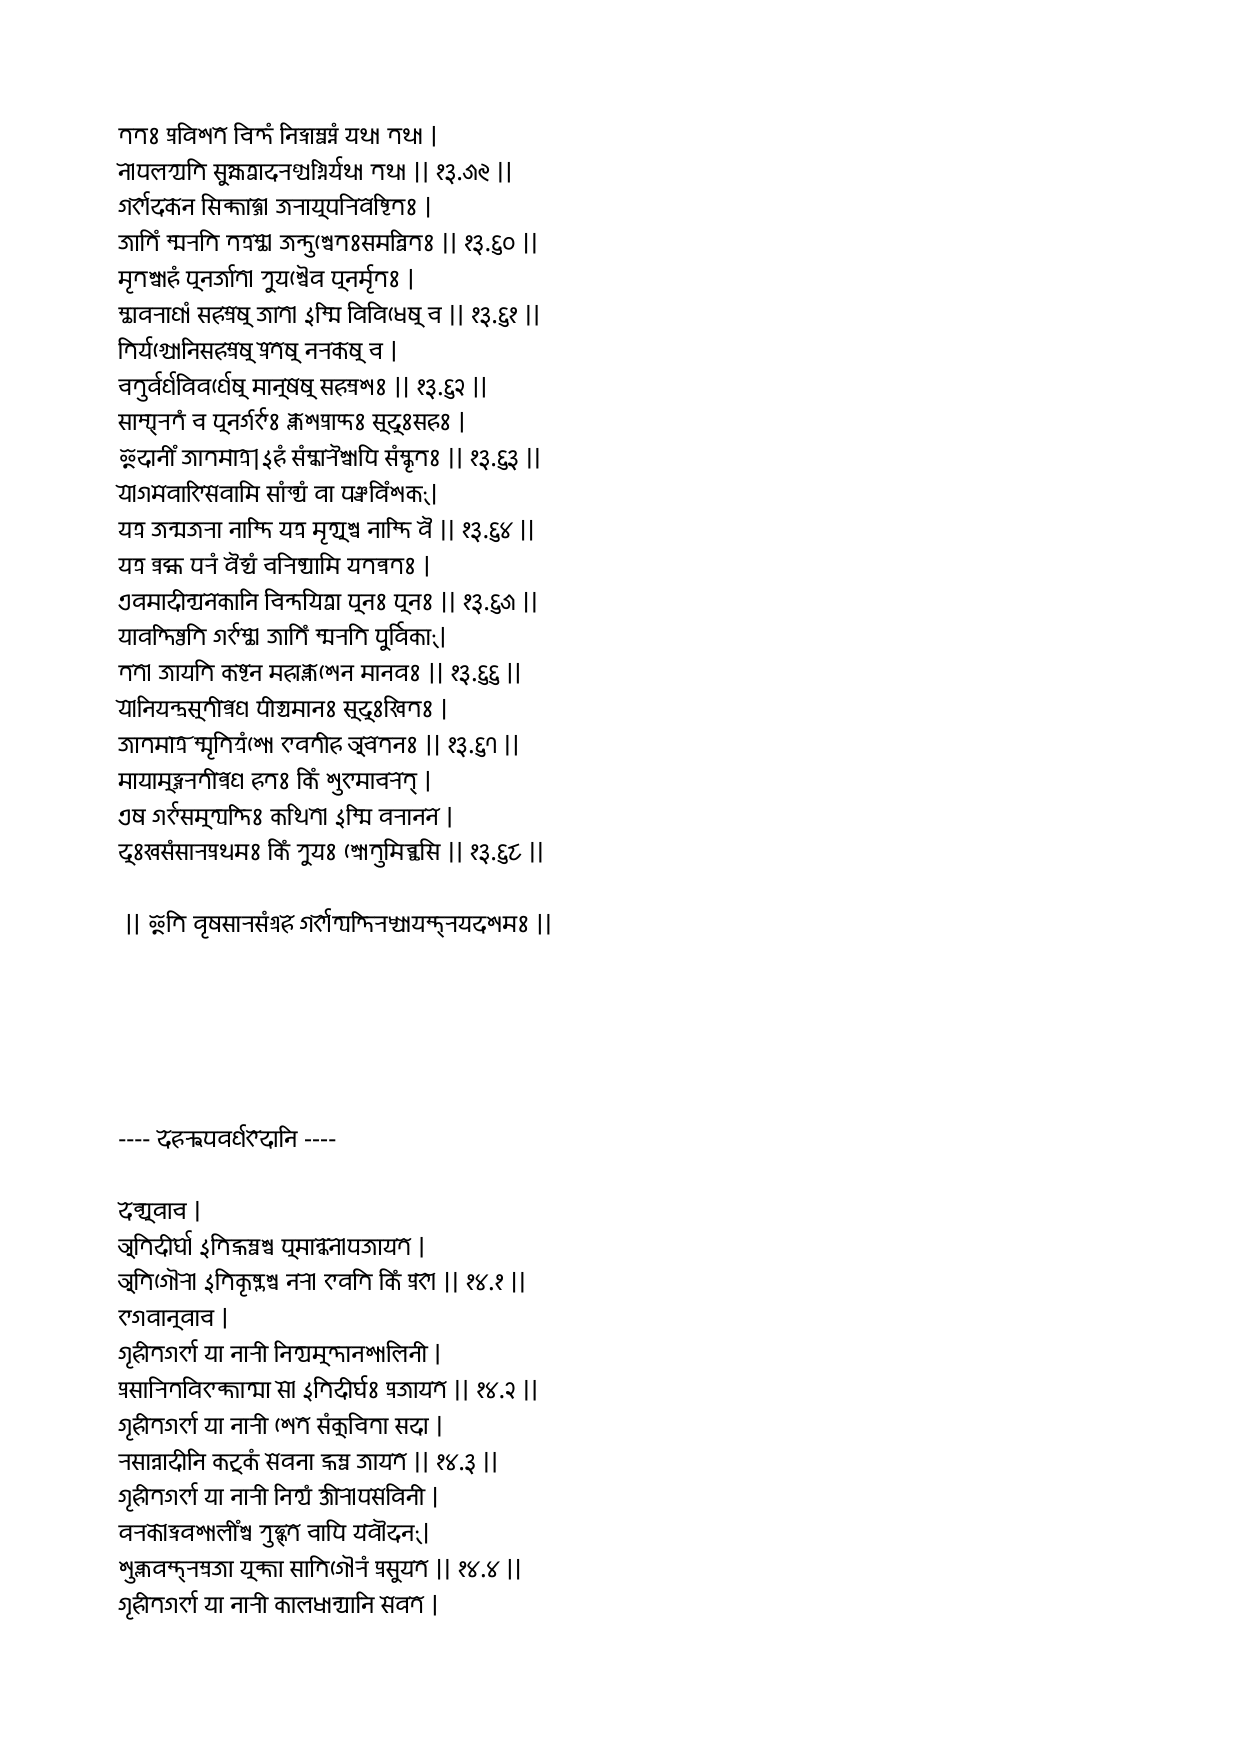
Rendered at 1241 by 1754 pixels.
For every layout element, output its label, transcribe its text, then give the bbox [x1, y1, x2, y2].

text ---- 𑐡𑐾𑐴𑐬𑐹𑐥𑐰𑐬𑑂𑐞𑐨𑐾𑐡𑐵𑐣𑐶 ---- [118, 1121, 1122, 1157]
text 𑐫𑐟𑑂𑐬 𑐖𑐣𑑂𑐩𑐖𑐬𑐵 𑐣𑐵𑐳𑑂𑐟𑐶 𑐫𑐟𑑂𑐬 𑐩𑐺𑐟𑑂𑐫𑐸𑐱𑑂𑐔 𑐣𑐵𑐳𑑂𑐟𑐶 𑐰𑐿 𑑋𑑋 𑑑𑑓.𑑖𑑔 𑑋𑑋 [118, 512, 1122, 548]
text 𑐡𑐸𑑅𑐏𑐳𑑄𑐳𑐵𑐬𑐥𑑂𑐬𑐠𑐩𑑅 𑐎𑐶𑑄 𑐨𑐹𑐫𑑅 𑐱𑑂𑐬𑑀𑐟𑐸𑐩𑐶𑐔𑑂𑐕𑐳𑐶 𑑋𑑋 𑑑𑑓.𑑖𑑘 𑑋𑑋 [118, 835, 1122, 871]
text 𑐀𑐟𑐶𑐐𑑁𑐬𑑀 𑑇𑐟𑐶𑐎𑐺𑐲𑑂𑐞𑐱𑑂𑐔 𑐣𑐬𑑀 𑐨𑐰𑐟𑐶 𑐎𑐶𑑄 𑐥𑑂𑐬𑐨𑑀 𑑋𑑋 𑑑𑑔.𑑑 𑑋𑑋 [118, 1265, 1122, 1301]
text 𑐫𑑀𑐐𑐩𑐾𑐰𑐵𑐨𑐶𑐳𑐾𑐰𑐵𑐩𑐶 𑐳𑐵𑑄𑐏𑑂𑐫𑑄 𑐰𑐵 𑐥𑐘𑑂𑐔𑐰𑐶𑑄𑐱𑐎𑑈𑑋 [118, 476, 1122, 512]
text 𑐫𑐟𑑂𑐬 𑐧𑑂𑐬𑐴𑑂𑐩 𑐥𑐬𑑄 𑐰𑐿𑐡𑑂𑐫𑑄 𑐔𑐬𑐶𑐲𑑂𑐫𑐵𑐩𑐶 𑐫𑐟𑐰𑑂𑐬𑐟𑑅 𑑋 [118, 548, 1122, 584]
text 𑐰𑐬𑐎𑑀𑐡𑑂𑐬𑐰𑐱𑐵𑐮𑐷𑑄𑐱𑑂𑐔 𑐨𑐸𑐒𑑂𑐎𑑂𑐟𑐾 𑐔𑐵𑐥𑐶 𑐫𑐰𑑁𑐡𑐣𑑈𑑋 [118, 1516, 1122, 1551]
text 𑐳𑐵𑐩𑑂𑐥𑑂𑐬𑐟𑑄 𑐔 𑐥𑐸𑐣𑐬𑑂𑐐𑐬𑑂𑐨𑑅 𑐎𑑂𑐮𑐾𑐱𑐥𑑂𑐬𑐵𑐥𑑂𑐟𑑅 𑐳𑐸𑐡𑐸𑑅𑐳𑐴𑑅 𑑋 [118, 405, 1122, 441]
text 𑑋𑑋 𑐂𑐟𑐶 𑐰𑐺𑐲𑐳𑐵𑐬𑐳𑑄𑐐𑑂𑐬𑐴𑐾 𑐐𑐬𑑂𑐨𑑀𑐟𑑂𑐥𑐟𑑂𑐟𑐶𑐬𑐢𑑂𑐫𑐵𑐫𑐳𑑂𑐟𑑂𑐬𑐫𑐡𑐱𑐩𑑅 𑑋𑑋 [118, 906, 1122, 942]
text 𑐐𑐬𑑂𑐨𑑀𑐡𑐎𑐾𑐣 𑐳𑐶𑐎𑑂𑐟𑐵𑐒𑑂𑐐𑑀 𑐖𑐬𑐵𑐫𑐸𑐥𑐬𑐶𑐰𑐾𑐲𑑂𑐚𑐶𑐟𑑅 𑑋 [118, 190, 1122, 226]
text 𑐩𑐵𑐫𑐵𑐩𑐸𑐡𑑂𑐐𑐬𑐟𑐷𑐰𑑂𑐬𑐾𑐞 𑐴𑐟𑑅 𑐎𑐶𑑄 𑐱𑐸𑐨𑐩𑐵𑐔𑐬𑐾𑐟𑑂 𑑋 [118, 763, 1122, 799]
text 𑐫𑐵𑐰𑐟𑑂𑐟𑐶𑐲𑑂𑐛𑐟𑐶 𑐐𑐬𑑂𑐨𑐳𑑂𑐠𑑀 𑐖𑐵𑐟𑐶𑑄 𑐳𑑂𑐩𑐬𑐟𑐶 𑐥𑐹𑐬𑑂𑐰𑐶𑐎𑐵𑑈𑑋 [118, 620, 1122, 656]
text 𑐫𑑀𑐣𑐶𑐫𑐣𑑂𑐟𑑂𑐬𑐳𑐸𑐟𑐷𑐰𑑂𑐬𑐾𑐞 𑐥𑐷𑐜𑑂𑐫𑐩𑐵𑐣𑑅 𑐳𑐸𑐡𑐸𑑅𑐏𑐶𑐟𑑅 𑑋 [118, 691, 1122, 727]
text 𑐐𑐺𑐴𑐷𑐟𑐐𑐬𑑂𑐨𑐵 𑐫𑐵 𑐣𑐵𑐬𑐷 𑐣𑐶𑐟𑑂𑐫𑑄 𑐎𑑂𑐲𑐷𑐬𑑀𑐥𑐳𑐾𑐰𑐶𑐣𑐷 𑑋 [118, 1480, 1122, 1516]
text 𑐳𑑂𑐠𑐵𑐰𑐬𑐵𑐞𑐵𑑄 𑐳𑐴𑐳𑑂𑐬𑐾𑐲𑐸 𑐖𑐵𑐟𑑀 𑑇𑐳𑑂𑐩𑐶 𑐰𑐶𑐰𑐶𑐢𑐾𑐲𑐸 𑐔 𑑋𑑋 𑑑𑑓.𑑖𑑑 𑑋𑑋 [118, 297, 1122, 333]
text 𑐨𑐐𑐰𑐵𑐣𑐸𑐰𑐵𑐔 𑑋 [118, 1301, 1122, 1336]
text 𑐐𑐺𑐴𑐷𑐟𑐐𑐬𑑂𑐨𑐵 𑐫𑐵 𑐣𑐵𑐬𑐷 𑐣𑐶𑐟𑑂𑐫𑐩𑐸𑐟𑑂𑐟𑐵𑐣𑐱𑐵𑐮𑐶𑐣𑐷 𑑋 [118, 1336, 1122, 1372]
text 𑐩𑐺𑐟𑐱𑑂𑐔𑐵𑐴𑑄 𑐥𑐸𑐣𑐬𑑂𑐖𑐵𑐟𑑀 𑐨𑐹𑐫𑐱𑑂𑐔𑐿𑐰 𑐥𑐸𑐣𑐬𑑂𑐩𑐺𑐟𑑅 𑑋 [118, 261, 1122, 297]
text 𑐱𑐸𑐎𑑂𑐮𑐰𑐳𑑂𑐟𑑂𑐬𑐳𑑂𑐬𑐖𑐵 𑐫𑐸𑐎𑑂𑐟𑐵 𑐳𑐵𑐟𑐶𑐐𑑁𑐬𑑄 𑐥𑑂𑐬𑐳𑐹𑐫𑐟𑐾 𑑋𑑋 𑑑𑑔.𑑔 𑑋𑑋 [118, 1551, 1122, 1587]
text 𑐟𑐟𑑀 𑐖𑐵𑐫𑐟𑐶 𑐎𑐲𑑂𑐚𑐾𑐣 𑐩𑐴𑐵𑐎𑑂𑐮𑐾𑐱𑐾𑐣 𑐩𑐵𑐣𑐰𑑅 𑑋𑑋 𑑑𑑓.𑑖𑑖 𑑋𑑋 [118, 656, 1122, 691]
text 𑐖𑐵𑐟𑐶𑑄 𑐳𑑂𑐩𑐬𑐟𑐶 𑐟𑐟𑑂𑐬𑐳𑑂𑐠𑑀 𑐖𑐣𑑂𑐟𑐸𑐱𑑂𑐔𑐾𑐟𑑅𑐳𑐩𑐣𑑂𑐰𑐶𑐟𑑅 𑑋𑑋 𑑑𑑓.𑑖𑑐 𑑋𑑋 [118, 226, 1122, 261]
text 𑐔𑐟𑐸𑐬𑑂𑐰𑐬𑑂𑐞𑐰𑐶𑐰𑐬𑑂𑐞𑐾𑐲𑐸 𑐩𑐵𑐣𑐸𑐲𑐾𑐲𑐸 𑐳𑐴𑐳𑑂𑐬𑐱𑑅 𑑋𑑋 𑑑𑑓.𑑖𑑒 𑑋𑑋 [118, 369, 1122, 405]
text 𑐖𑐵𑐟𑐩𑐵𑐟𑑂𑐬𑐾 𑐳𑑂𑐩𑐺𑐟𑐶𑐨𑑂𑐬𑑄𑐱𑑀 𑐨𑐰𑐟𑐷𑐴 𑐀𑐔𑐾𑐟𑐣𑑅 𑑋𑑋 𑑑𑑓.𑑖𑑗 𑑋𑑋 [118, 727, 1122, 763]
text 𑐟𑐶𑐬𑑂𑐫𑐐𑑂𑐫𑑀𑐣𑐶𑐳𑐴𑐳𑑂𑐬𑐾𑐲𑐸 𑐥𑑂𑐬𑐾𑐟𑐾𑐲𑐸 𑐣𑐬𑐎𑐾𑐲𑐸 𑐔 𑑋 [118, 333, 1122, 369]
text 𑐀𑐟𑐶𑐡𑐷𑐬𑑂𑐑𑑀 𑑇𑐟𑐶𑐴𑑂𑐬𑐳𑑂𑐰𑐱𑑂𑐔 𑐥𑐸𑐩𑐵𑐣𑑂𑐎𑐾𑐣𑑀𑐥𑐖𑐵𑐫𑐟𑐾 𑑋 [118, 1229, 1122, 1265]
text 𑐐𑐺𑐴𑐷𑐟𑐐𑐬𑑂𑐨𑐵 𑐫𑐵 𑐣𑐵𑐬𑐷 𑐎𑐵𑐮𑐢𑐵𑐣𑑂𑐫𑐵𑐣𑐶 𑐳𑐾𑐰𑐟𑐾 𑑋 [118, 1587, 1122, 1623]
text 𑐟𑐟𑑅 𑐥𑑂𑐬𑐰𑐶𑐱𑐟𑐾 𑐔𑐶𑐟𑑂𑐟𑑄 𑐣𑐶𑐡𑑂𑐬𑐵𑐳𑑂𑐰𑐥𑑂𑐣𑑄 𑐫𑐠𑐵 𑐟𑐠𑐵 𑑋 [118, 118, 1122, 154]
text 𑐡𑐾𑐰𑑂𑐫𑐸𑐰𑐵𑐔 𑑋 [118, 1193, 1122, 1229]
text 𑐂𑐡𑐵𑐣𑐷𑑄 𑐖𑐵𑐟𑐩𑐵𑐟𑑂𑐬𑑀 𑑇𑐴𑑄 𑐳𑑄𑐳𑑂𑐎𑐵𑐬𑐿𑐱𑑂𑐔𑐵𑐥𑐶 𑐳𑑄𑐳𑑂𑐎𑐺𑐟𑑅 𑑋𑑋 𑑑𑑓.𑑖𑑓 𑑋𑑋 [118, 441, 1122, 476]
text 𑐥𑑂𑐬𑐳𑐵𑐬𑐶𑐟𑐰𑐶𑐨𑐎𑑂𑐟𑐵𑐟𑑂𑐩𑐵 𑐳𑑀 𑑇𑐟𑐶𑐡𑐷𑐬𑑂𑐑𑑅 𑐥𑑂𑐬𑐖𑐵𑐫𑐟𑐾 𑑋𑑋 𑑑𑑔.𑑒 𑑋𑑋 [118, 1372, 1122, 1408]
text 𑐬𑐳𑐵𑐣𑑂𑐣𑐵𑐡𑐷𑐣𑐶 𑐎𑐚𑐸𑐎𑑄 𑐳𑐾𑐰𑐣𑐵 𑐴𑑂𑐬𑐳𑑂𑐰 𑐖𑐵𑐫𑐟𑐾 𑑋𑑋 𑑑𑑔.𑑓 𑑋𑑋 [118, 1444, 1122, 1480]
text 𑐣𑑀𑐥𑐮𑐨𑑂𑐫𑐟𑐶 𑐳𑐹𑐎𑑂𑐲𑑂𑐩𑐟𑑂𑐰𑐵𑐡𑐬𑐞𑑂𑐫𑐐𑑂𑐣𑐶𑐬𑑂𑐫𑐠𑐵 𑐟𑐠𑐵 𑑋𑑋 𑑑𑑓.𑑕𑑙 𑑋𑑋 [118, 154, 1122, 190]
text 𑐐𑐺𑐴𑐷𑐟𑐐𑐬𑑂𑐨𑐵 𑐫𑐵 𑐣𑐵𑐬𑐷 𑐱𑐾𑐟𑐾 𑐳𑑄𑐎𑐸𑐔𑐶𑐟𑐵 𑐳𑐡𑐵 𑑋 [118, 1408, 1122, 1444]
text 𑐊𑐲 𑐐𑐬𑑂𑐨𑐳𑐩𑐸𑐟𑑂𑐥𑐟𑑂𑐟𑐶𑑅 𑐎𑐠𑐶𑐟𑑀 𑑇𑐳𑑂𑐩𑐶 𑐰𑐬𑐵𑐣𑐣𑐾 𑑋 [118, 799, 1122, 835]
text 𑐊𑐰𑐩𑐵𑐡𑐷𑐣𑑂𑐫𑐣𑐾𑐎𑐵𑐣𑐶 𑐔𑐶𑐣𑑂𑐟𑐫𑐶𑐟𑑂𑐰𑐵 𑐥𑐸𑐣𑑅 𑐥𑐸𑐣𑑅 𑑋𑑋 𑑑𑑓.𑑖𑑕 𑑋𑑋 [118, 584, 1122, 620]
